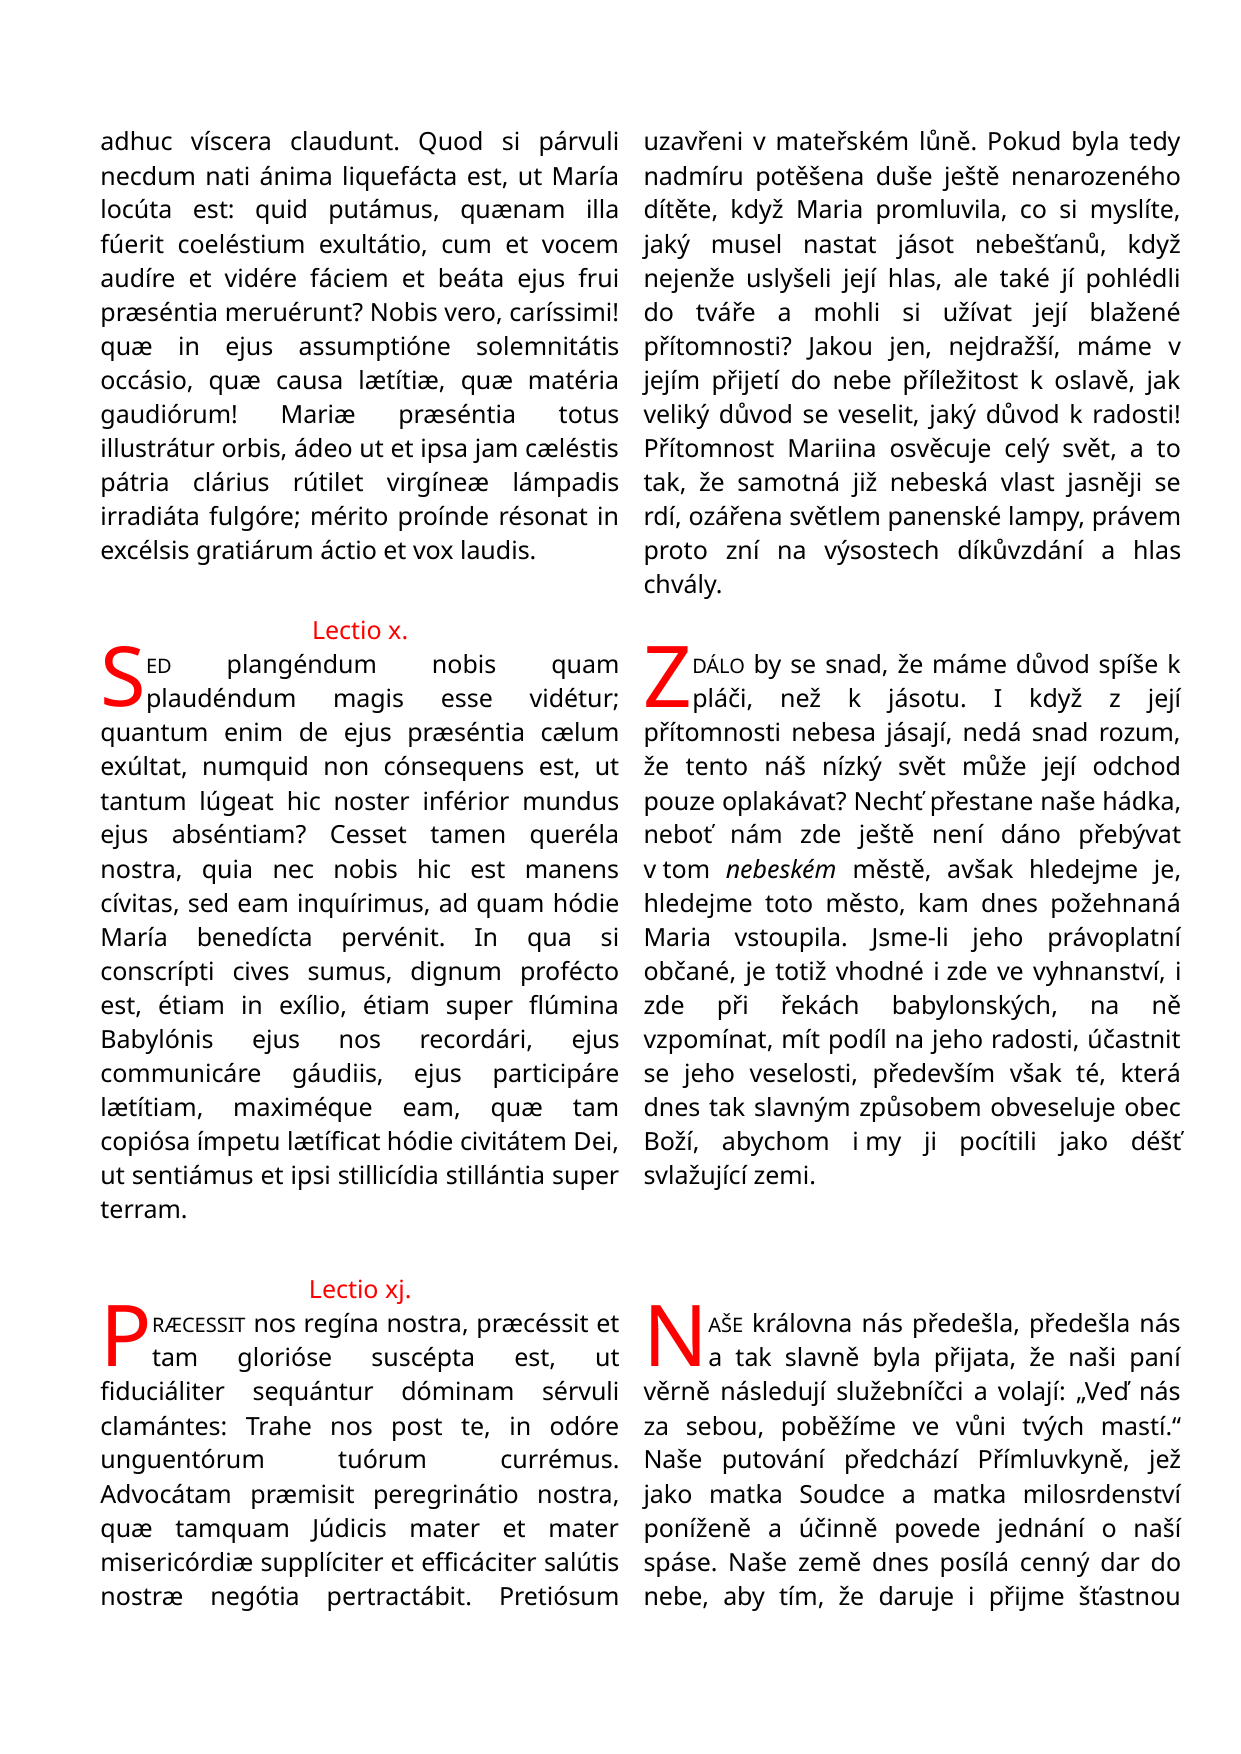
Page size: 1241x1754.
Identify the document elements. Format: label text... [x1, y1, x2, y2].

table_cell Za onoho času Alžběta, naplněna Duchem Svatým, zvolala mocným hlasem a řekla: „Požehnaná ty mezi ženami.“ A ostatní. Slavná Panna dnes vystupuje do nebe a bezpochyby shromáždila radosti nadzemských občanů ve veliké hojnosti. Ona je totiž tou, která svým pozdravením rozjásala i ty, kteří byli ještě uzavřeni v mateřském lůně. Pokud byla tedy nadmíru potěšena duše ještě nenarozeného dítěte, když Maria promluvila, co si myslíte, jaký musel nastat jásot nebešťanů, když nejenže uslyšeli její hlas, ale také jí pohlédli do tváře a mohli si užívat její blažené přítomnosti? Jakou jen, nejdražší, máme v jejím přijetí do nebe příležitost k oslavě, jak veliký důvod se veselit, jaký důvod k radosti! Přítomnost Mariina osvěcuje celý svět, a to tak, že samotná již nebeská vlast jasněji se rdí, ozářena světlem panenské lampy, právem proto zní na výsostech díkůvzdání a hlas chvály. [631, 118, 1193, 607]
table_cell Lectio x. Sed plangéndum nobis quam plaudéndum magis esse vidétur; quantum enim de ejus præséntia cælum exúltat, numquid non cónsequens est, ut tantum lúgeat hic noster inférior mundus ejus abséntiam? Cesset tamen queréla nostra, quia nec nobis hic est manens cívitas, sed eam inquírimus, ad quam hódie María benedícta pervénit. In qua si conscrípti cives sumus, dignum profécto est, étiam in exílio, étiam super flúmina Babylónis ejus nos recordári, ejus communicáre gáudiis‚ ejus participáre lætítiam, maximéque eam, quæ tam copiósa ímpetu lætíficat hódie civitátem Dei, ut sentiámus et ipsi stillicídia stillántia super terram. [89, 607, 631, 1266]
table_cell Naše královna nás předešla, předešla nás a tak slavně byla přijata, že naši paní věrně následují služebníčci a volají: „Veď nás za sebou, poběžíme ve vůni tvých mastí.“ Naše putování předchází Přímluvkyně, jež jako matka Soudce a matka milosrdenství poníženě a účinně povede jednání o naší spáse. Naše země dnes posílá cenný dar do nebe, aby tím, že daruje i přijme šťastnou [631, 1266, 1193, 1618]
table_cell In III. Nocturno Léctio sancti Evangélii secúndum Lucam. Lectio ix. Cap. 1. In illo témpore: Repléta est Spíritu Sancto Elísabeth et exclamávit voce magna, et dixit: Benedícta tu inter mulíeres. Et réliqua. Homilía sancti Bernárdi Abbatis. Sermo 1. de Assumptione B. M. V. n. 1, 2, 4. Virgo hódie gloriósa coelos ascéndens supernórum gáudia cívium copiósis sine dubio cumulávit augméntis. Hæc est enim, cujus salutatiónis vox et ipsos exultáre facit in gaudio, quos matérna adhuc víscera claudunt. Quod si párvuli necdum nati ánima liquefácta est, ut María locúta est: quid putámus, quænam illa fúerit coeléstium exultátio, cum et vocem audíre et vidére fáciem et beáta ejus frui præséntia meruérunt? Nobis vero, caríssimi! quæ in ejus assumptióne solemnitátis occásio, quæ causa lætítiæ, quæ matéria gaudiórum! Mariæ præséntia totus illustrátur orbis, ádeo ut et ipsa jam cæléstis pátria clárius rútilet virgíneæ lámpadis irradiáta fulgóre; mérito proínde résonat in excélsis gratiárum áctio et vox laudis. [89, 118, 631, 607]
table_cell Lectio xj. Præcessit nos regína nostra, præcéssit et tam glorióse suscépta est, ut fiduciáliter sequántur dóminam sérvuli clamántes: Trahe nos post te, in odóre unguentórum tuórum currémus. Advocátam præmisit peregrinátio nostra, quæ tamquam Júdicis mater et mater misericórdiæ supplíciter et efficáciter salútis nostræ negótia pertractábit. Pretiósum [89, 1266, 631, 1618]
table_cell Zdálo by se snad, že máme důvod spíše k pláči, než k jásotu. I když z její přítomnosti nebesa jásají, nedá snad rozum, že tento náš nízký svět může její odchod pouze oplakávat? Nechť přestane naše hádka, neboť nám zde ještě není dáno přebývat v tom nebeském městě, avšak hledejme je, hledejme toto město, kam dnes požehnaná Maria vstoupila. Jsme-li jeho právoplatní občané, je totiž vhodné i zde ve vyhnanství, i zde při řekách babylonských, na ně vzpomínat, mít podíl na jeho radosti, účastnit se jeho veselosti, především však té, která dnes tak slavným způsobem obveseluje obec Boží, abychom i my ji pocítili jako déšť svlažující zemi. [631, 607, 1193, 1266]
